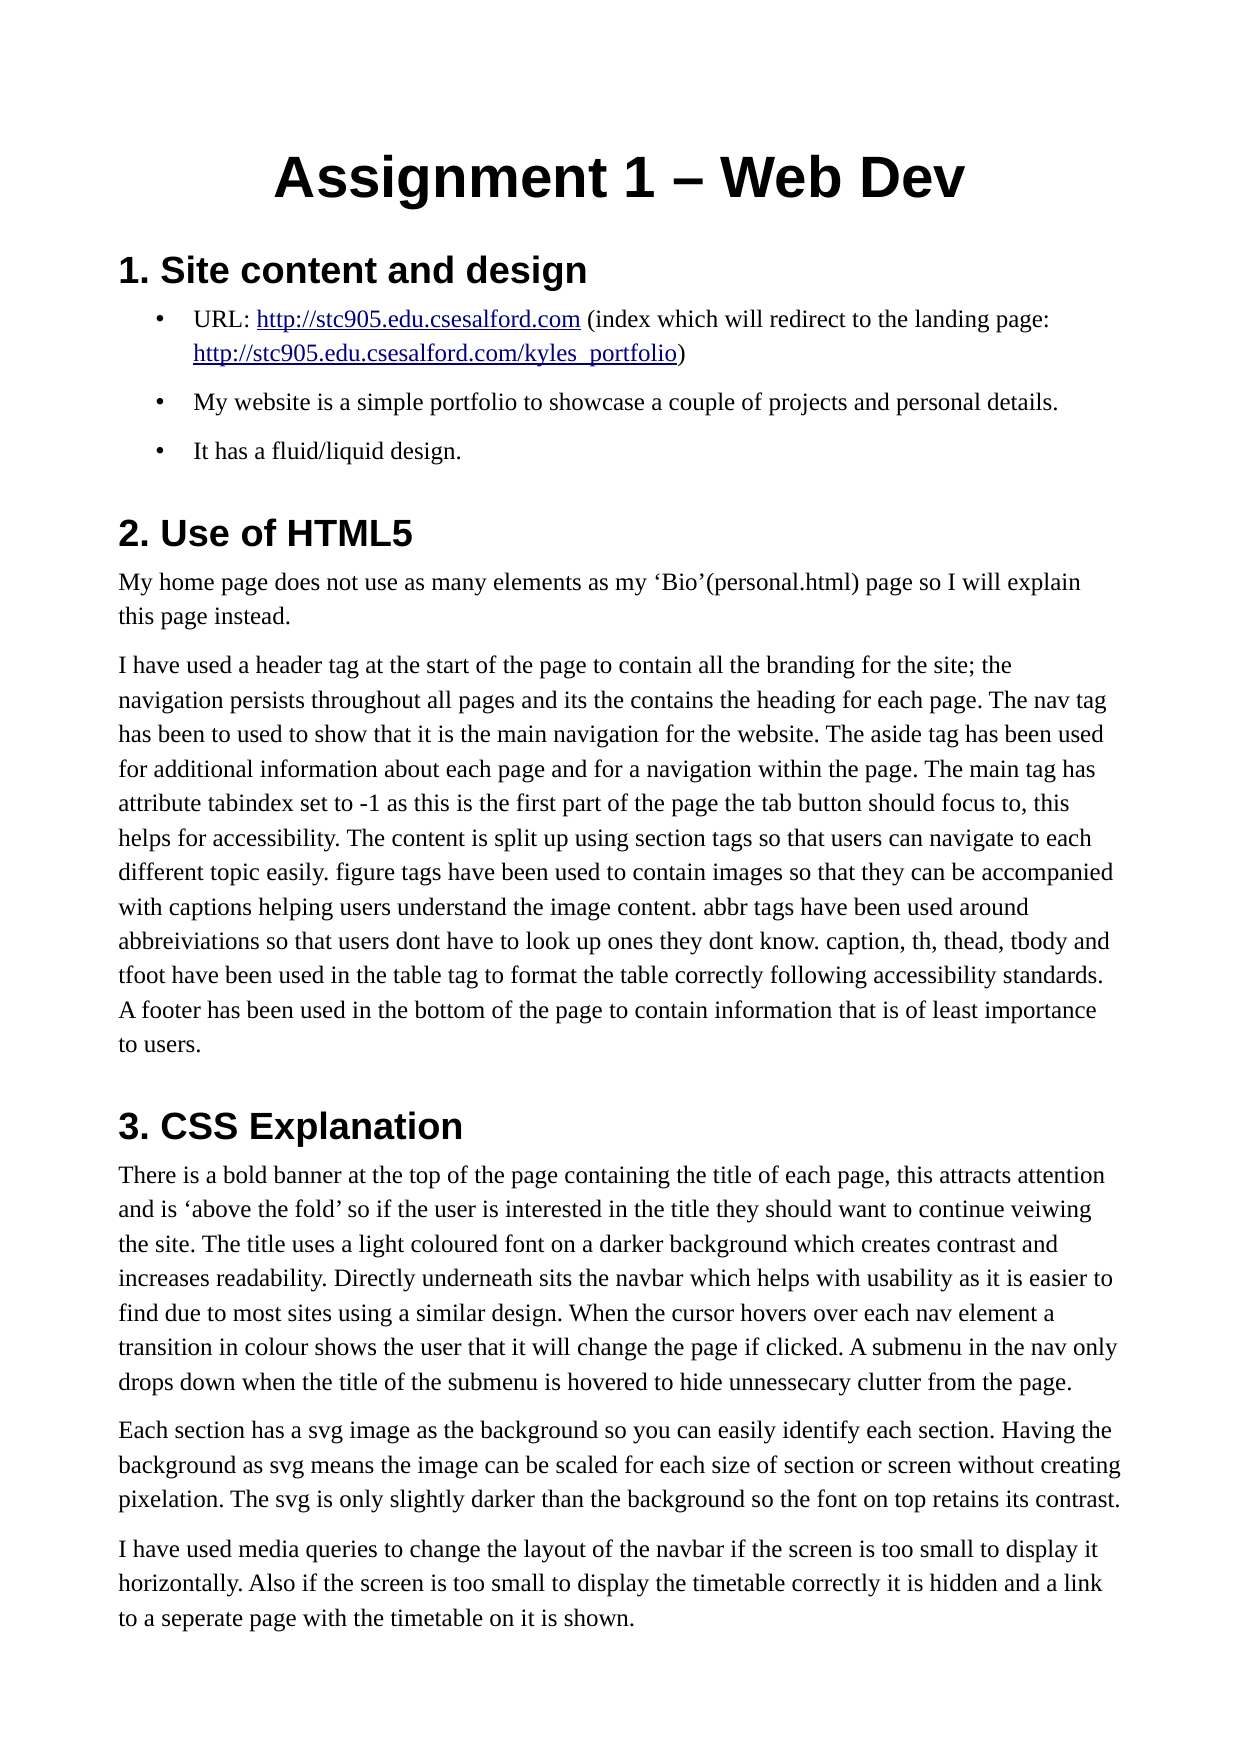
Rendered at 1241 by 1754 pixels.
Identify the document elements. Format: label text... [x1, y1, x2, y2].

text There is a bold banner at the top of the page containing the title of each page, this attracts attention and is ‘above the fold’ so if the user is interested in the title they should want to continue veiwing the site. The title uses a light coloured font on a darker background which creates contrast and increases readability. Directly underneath sits the navbar which helps with usability as it is easier to find due to most sites using a similar design. When the cursor hovers over each nav element a transition in colour shows the user that it will change the page if clicked. A submenu in the nav only drops down when the title of the submenu is hovered to hide unnessecary clutter from the page. [118, 1160, 1122, 1395]
list URL: http://stc905.edu.csesalford.com (index which will redirect to the landing page: http://stc905.edu.csesalford.com/kyles_portfolio) [156, 304, 1122, 367]
subtitle 3. CSS Explanation [118, 1103, 1122, 1147]
text My home page does not use as many elements as my ‘Bio’(personal.html) page so I will explain this page instead. [118, 567, 1122, 630]
text I have used a header tag at the start of the page to contain all the branding for the site; the navigation persists throughout all pages and its the contains the heading for each page. The nav tag has been to used to show that it is the main navigation for the website. The aside tag has been used for additional information about each page and for a navigation within the page. The main tag has attribute tabindex set to -1 as this is the first part of the page the tab button should focus to, this helps for accessibility. The content is split up using section tags so that users can navigate to each different topic easily. figure tags have been used to contain images so that they can be accompanied with captions helping users understand the image content. abbr tags have been used around abbreiviations so that users dont have to look up ones they dont know. caption, th, thead, tbody and tfoot have been used in the table tag to format the table correctly following accessibility standards. A footer has been used in the bottom of the page to contain information that is of least importance to users. [118, 650, 1122, 1058]
text I have used media queries to change the layout of the navbar if the screen is too small to display it horizontally. Also if the screen is too small to display the timetable correctly it is hidden and a link to a seperate page with the timetable on it is shown. [118, 1534, 1122, 1631]
list It has a fluid/liquid design. [156, 436, 1122, 465]
list My website is a simple portfolio to showcase a couple of projects and personal details. [156, 387, 1122, 416]
subtitle 1. Site content and design [118, 248, 1122, 291]
text Each section has a svg image as the background so you can easily identify each section. Having the background as svg means the image can be scaled for each size of section or screen without creating pixelation. The svg is only slightly darker than the background so the font on top retains its contrast. [118, 1416, 1122, 1513]
title Assignment 1 – Web Dev [118, 143, 1122, 210]
subtitle 2. Use of HTML5 [118, 511, 1122, 554]
